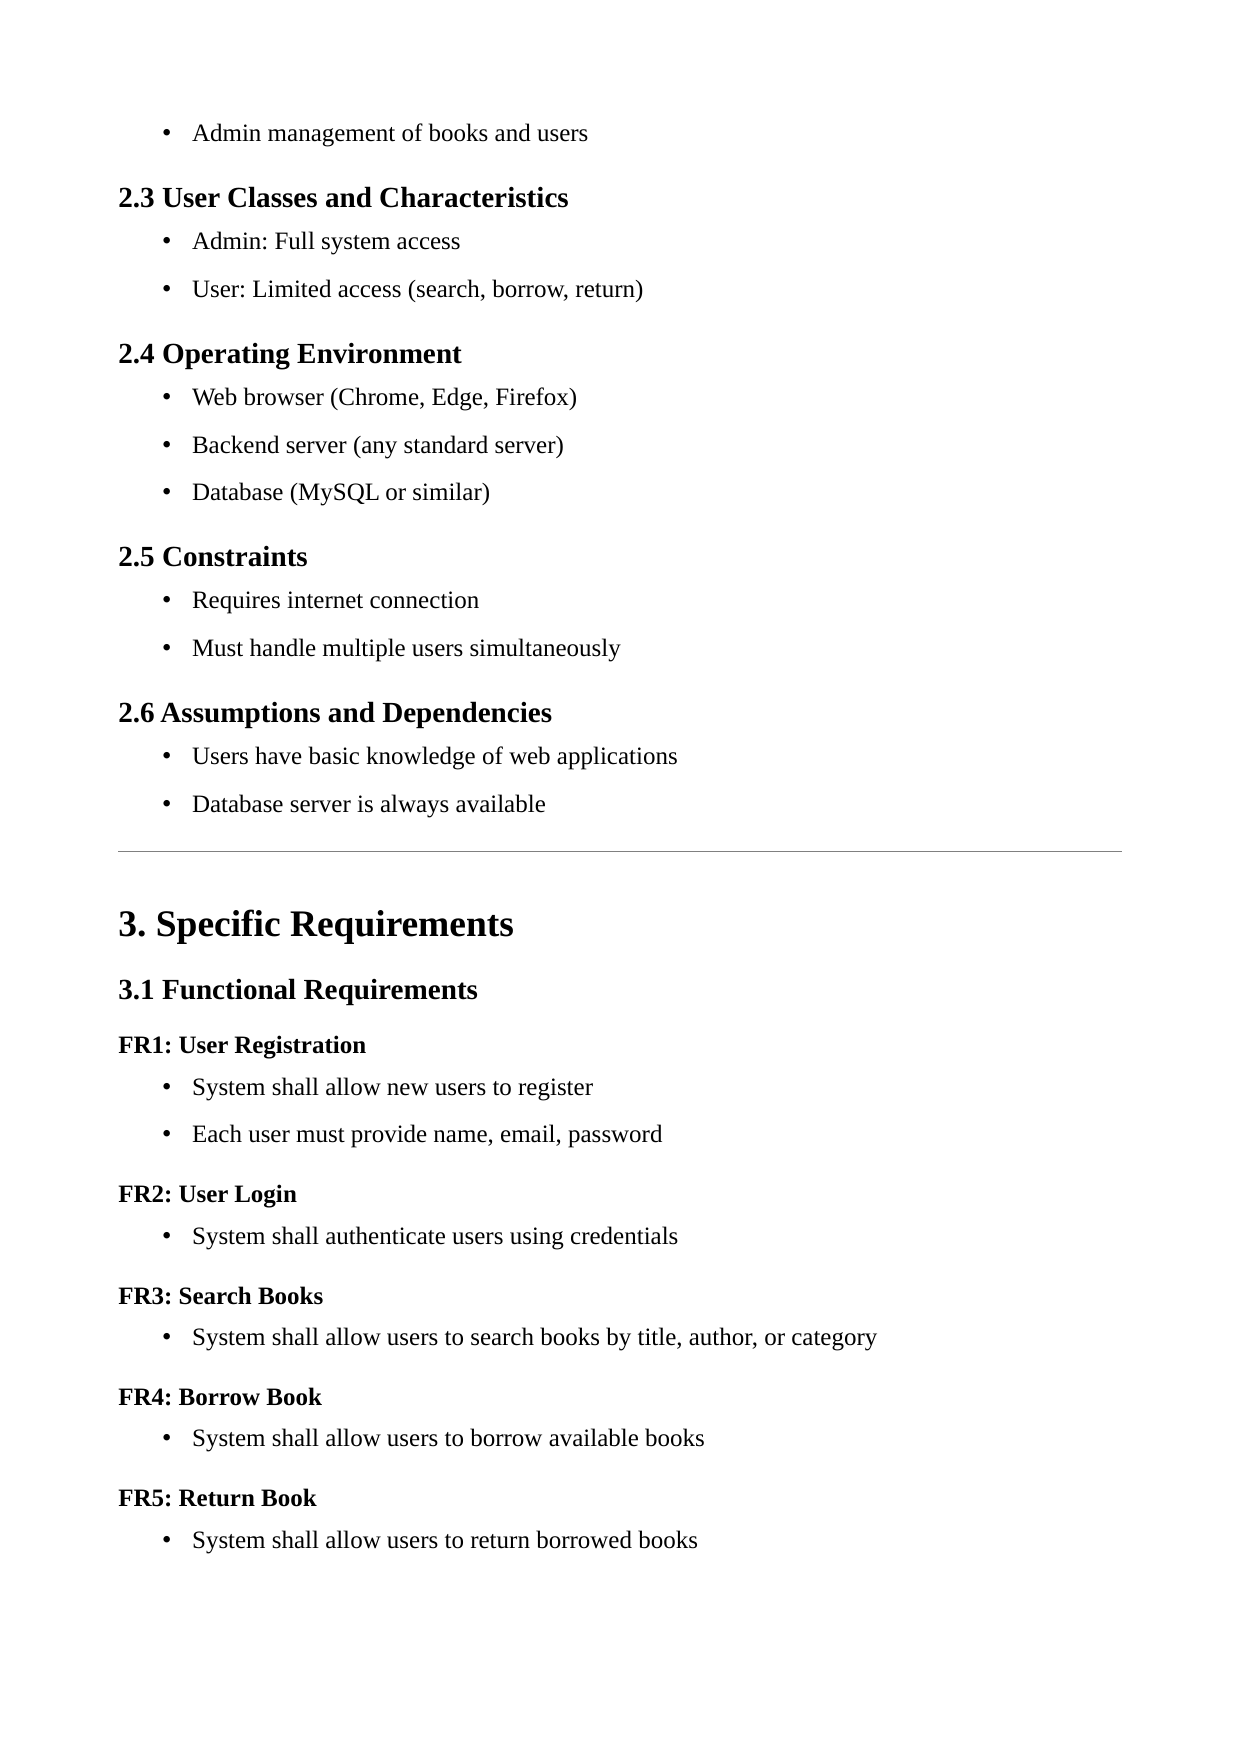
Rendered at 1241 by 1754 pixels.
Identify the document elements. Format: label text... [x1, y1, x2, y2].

list Web browser (Chrome, Edge, Firefox) [162, 382, 1122, 411]
subtitle 2.6 Assumptions and Dependencies [118, 695, 1122, 729]
list Each user must provide name, email, password [162, 1119, 1122, 1148]
subtitle 2.3 User Classes and Characteristics [118, 180, 1122, 214]
subtitle 3. Specific Requirements [118, 902, 1122, 945]
list System shall allow new users to register [162, 1072, 1122, 1101]
list System shall allow users to return borrowed books [162, 1525, 1122, 1553]
list System shall allow users to borrow available books [162, 1423, 1122, 1452]
subtitle FR5: Return Book [118, 1483, 1122, 1512]
list System shall allow users to search books by title, author, or category [162, 1322, 1122, 1351]
subtitle FR3: Search Books [118, 1281, 1122, 1309]
list Must handle multiple users simultaneously [162, 633, 1122, 662]
list Database (MySQL or similar) [162, 477, 1122, 506]
list Admin: Full system access [162, 226, 1122, 255]
list Requires internet connection [162, 586, 1122, 614]
list User: Limited access (search, borrow, return) [162, 274, 1122, 303]
subtitle 2.4 Operating Environment [118, 336, 1122, 370]
subtitle FR4: Borrow Book [118, 1382, 1122, 1411]
list Users have basic knowledge of web applications [162, 741, 1122, 770]
subtitle 2.5 Constraints [118, 539, 1122, 573]
subtitle FR2: User Login [118, 1179, 1122, 1208]
list System shall authenticate users using credentials [162, 1221, 1122, 1249]
subtitle FR1: User Registration [118, 1031, 1122, 1059]
subtitle 3.1 Functional Requirements [118, 972, 1122, 1006]
list Admin management of books and users [162, 118, 1122, 147]
list Database server is always available [162, 789, 1122, 818]
list Backend server (any standard server) [162, 430, 1122, 458]
